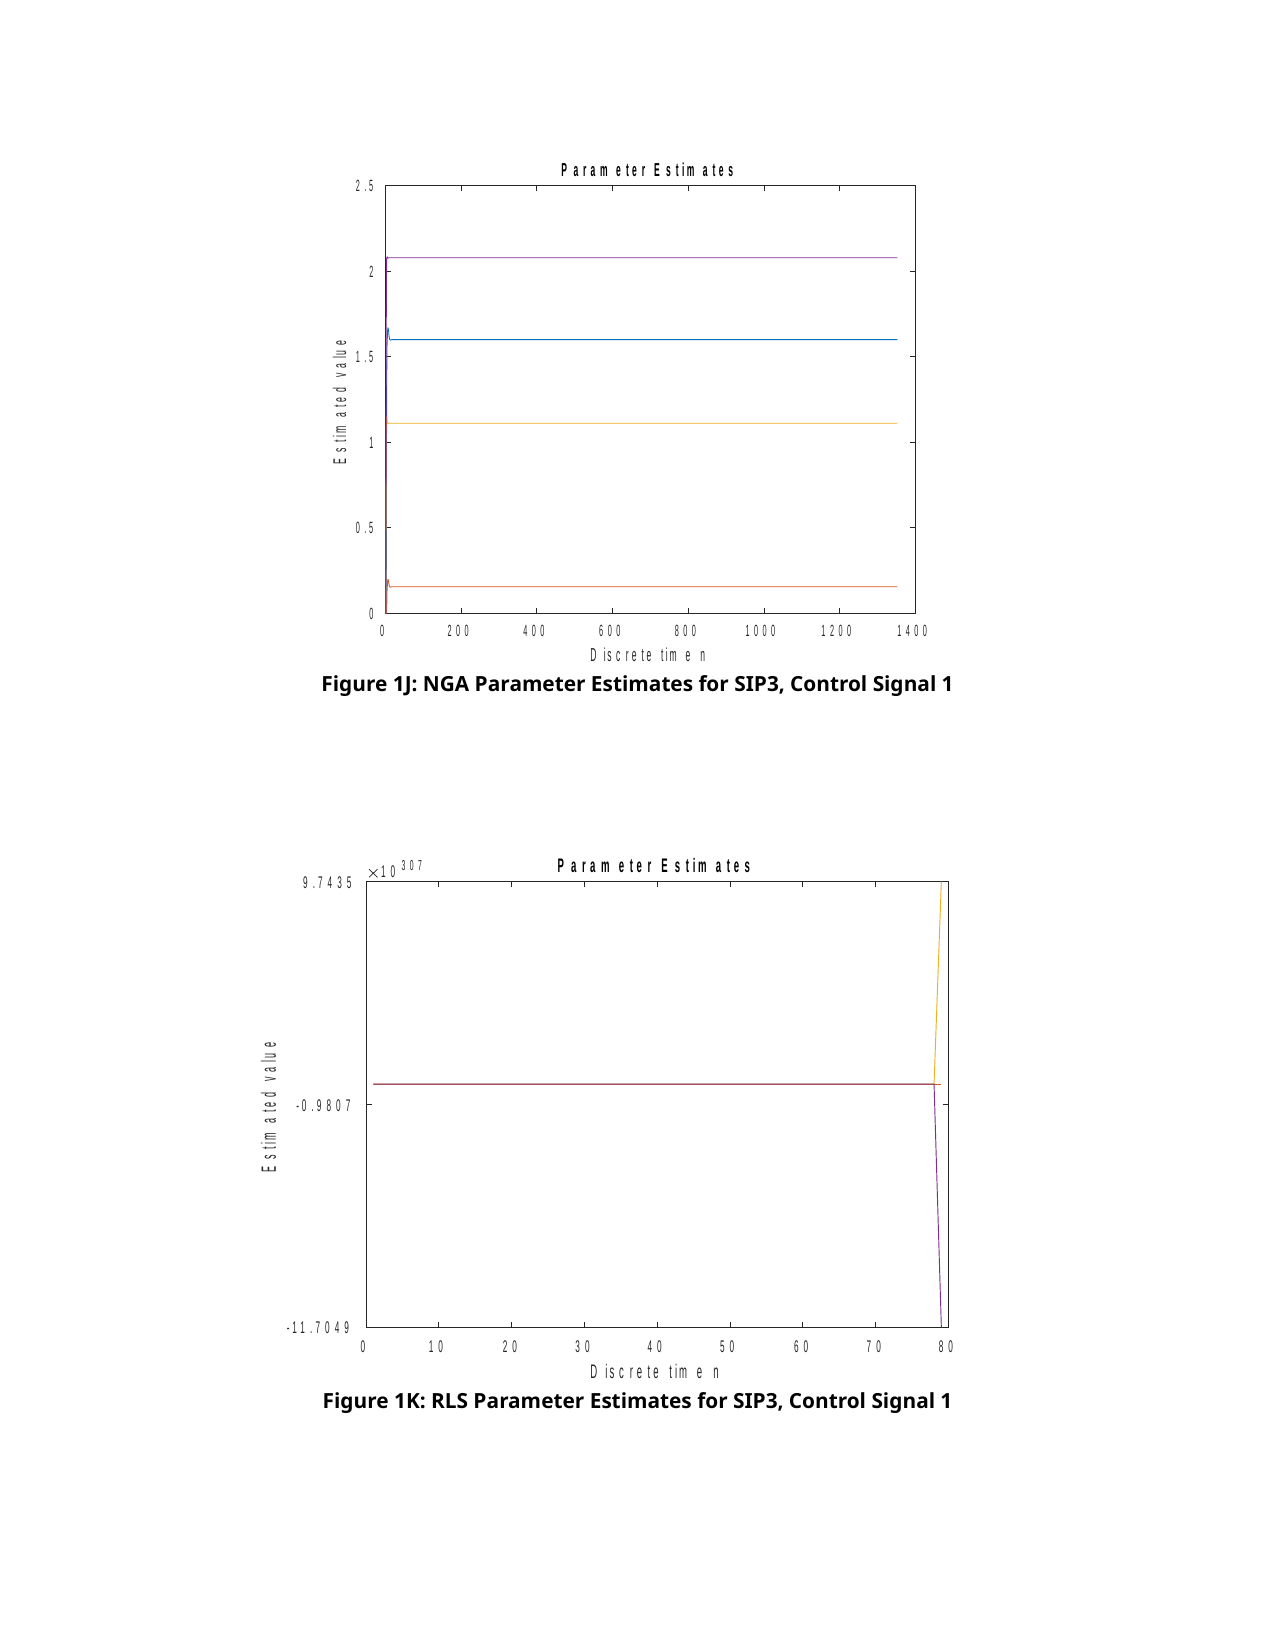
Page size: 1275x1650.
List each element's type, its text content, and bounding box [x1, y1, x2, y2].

text Figure 1K: RLS Parameter Estimates for SIP3, Control Signal 1 [118, 841, 1157, 1414]
text Figure 1J: NGA Parameter Estimates for SIP3, Control Signal 1 [118, 147, 1157, 697]
